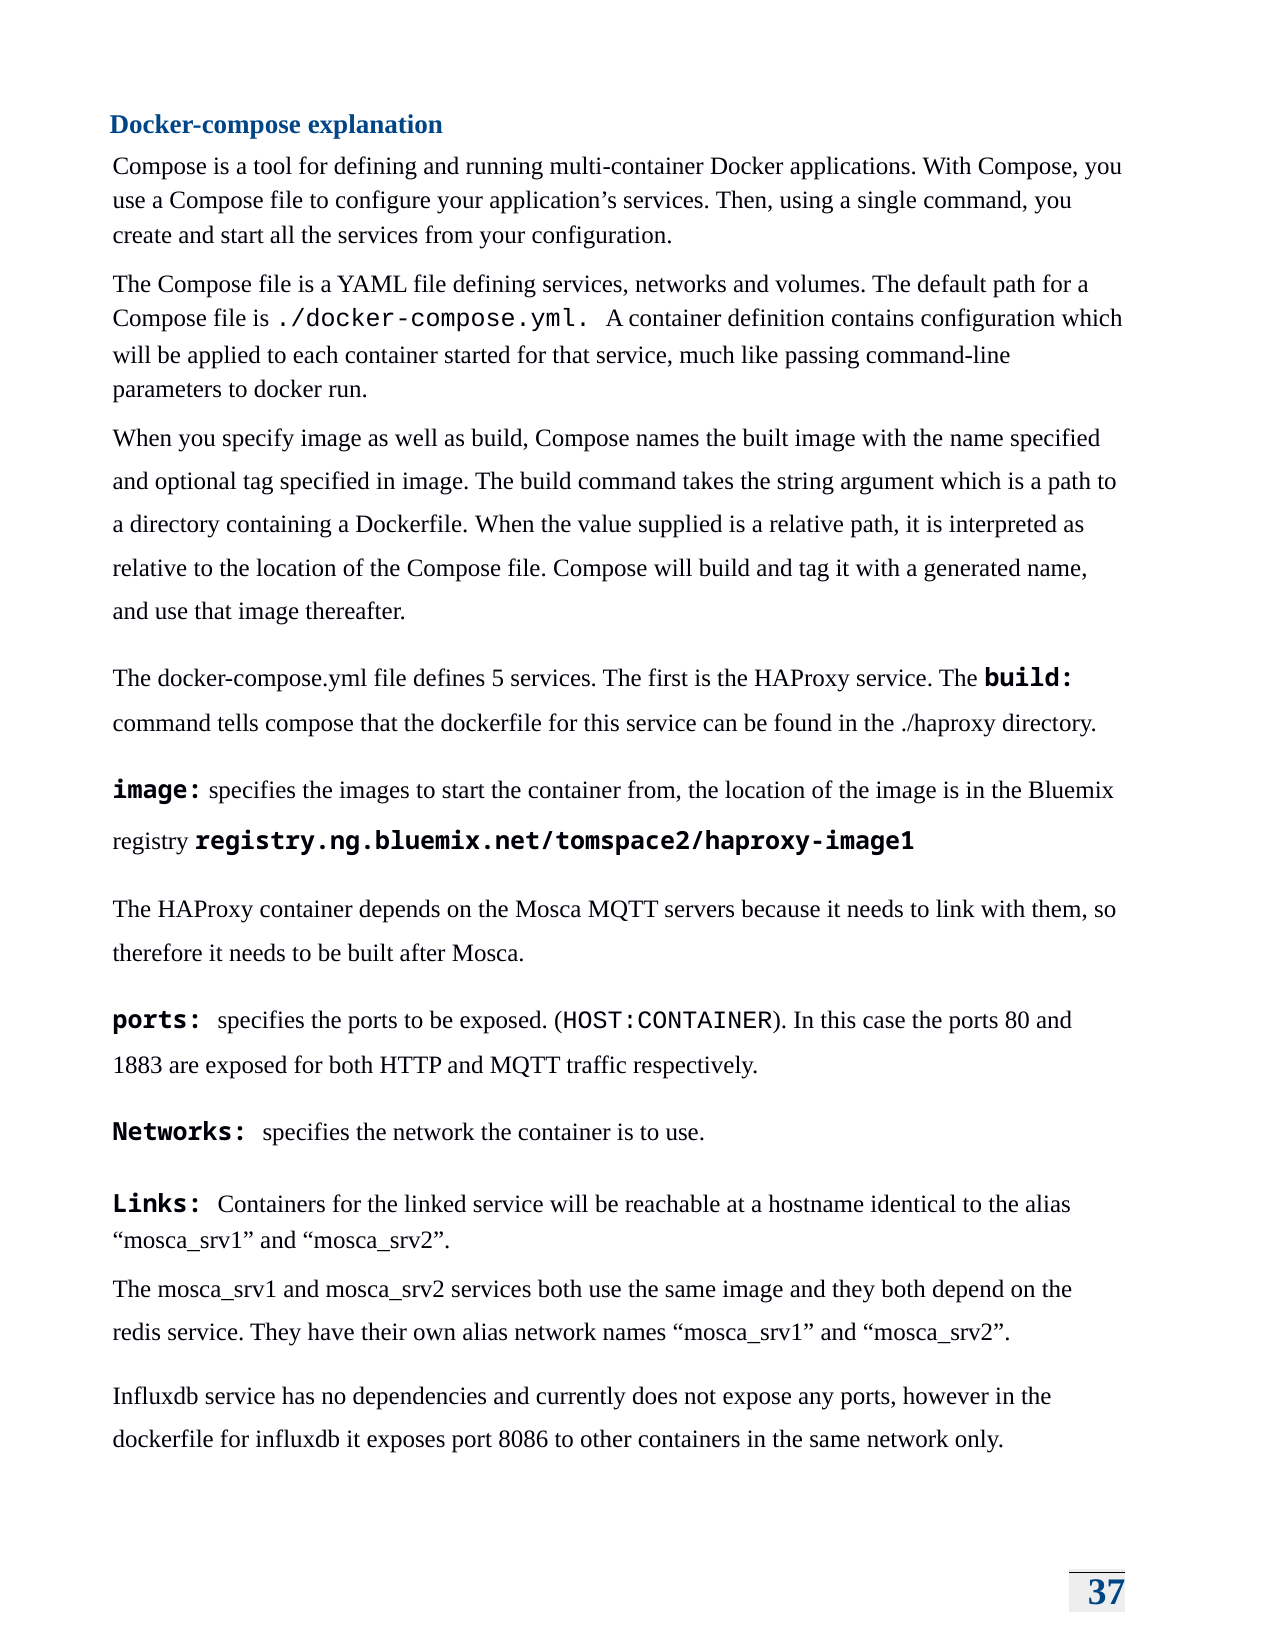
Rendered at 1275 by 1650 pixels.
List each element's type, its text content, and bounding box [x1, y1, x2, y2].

text The HAProxy container depends on the Mosca MQTT servers because it needs to link with them, so therefore it needs to be built after Mosca. [112, 894, 1125, 966]
text When you specify image as well as build, Compose names the built image with the name specified and optional tag specified in image. The build command takes the string argument which is a path to a directory containing a Dockerfile. When the value supplied is a relative path, it is interpreted as relative to the location of the Compose file. Compose will build and tag it with a generated name, and use that image thereafter. [112, 423, 1125, 624]
text Networks: specifies the network the container is to use. [112, 1114, 1125, 1148]
text The docker-compose.yml file defines 5 services. The first is the HAProxy service. The build: command tells compose that the dockerfile for this service can be found in the ./haproxy directory. [112, 659, 1125, 737]
text Compose is a tool for defining and running multi-container Docker applications. With Compose, you use a Compose file to configure your application’s services. Then, using a single command, you create and start all the services from your configuration. [112, 151, 1125, 248]
text Influxdb service has no dependencies and currently does not expose any ports, however in the dockerfile for influxdb it exposes port 8086 to other containers in the same network only. [112, 1381, 1125, 1453]
text Links: Containers for the linked service will be reachable at a hostname identical to the alias “mosca_srv1” and “mosca_srv2”. [112, 1185, 1125, 1254]
text image: specifies the images to start the container from, the location of the image is in the Bluemix registry registry.ng.bluemix.net/tomspace2/haproxy-image1 [112, 772, 1125, 857]
subtitle Docker-compose explanation [109, 108, 1125, 139]
text The mosca_srv1 and mosca_srv2 services both use the same image and they both depend on the redis service. They have their own alias network names “mosca_srv1” and “mosca_srv2”. [112, 1274, 1125, 1346]
text The Compose file is a YAML file defining services, networks and volumes. The default path for a Compose file is ./docker-compose.yml. A container definition contains configuration which will be applied to each container started for that service, much like passing command-line parameters to docker run. [112, 269, 1125, 403]
text ports: specifies the ports to be exposed. (HOST:CONTAINER). In this case the ports 80 and 1883 are exposed for both HTTP and MQTT traffic respectively. [112, 1001, 1125, 1079]
